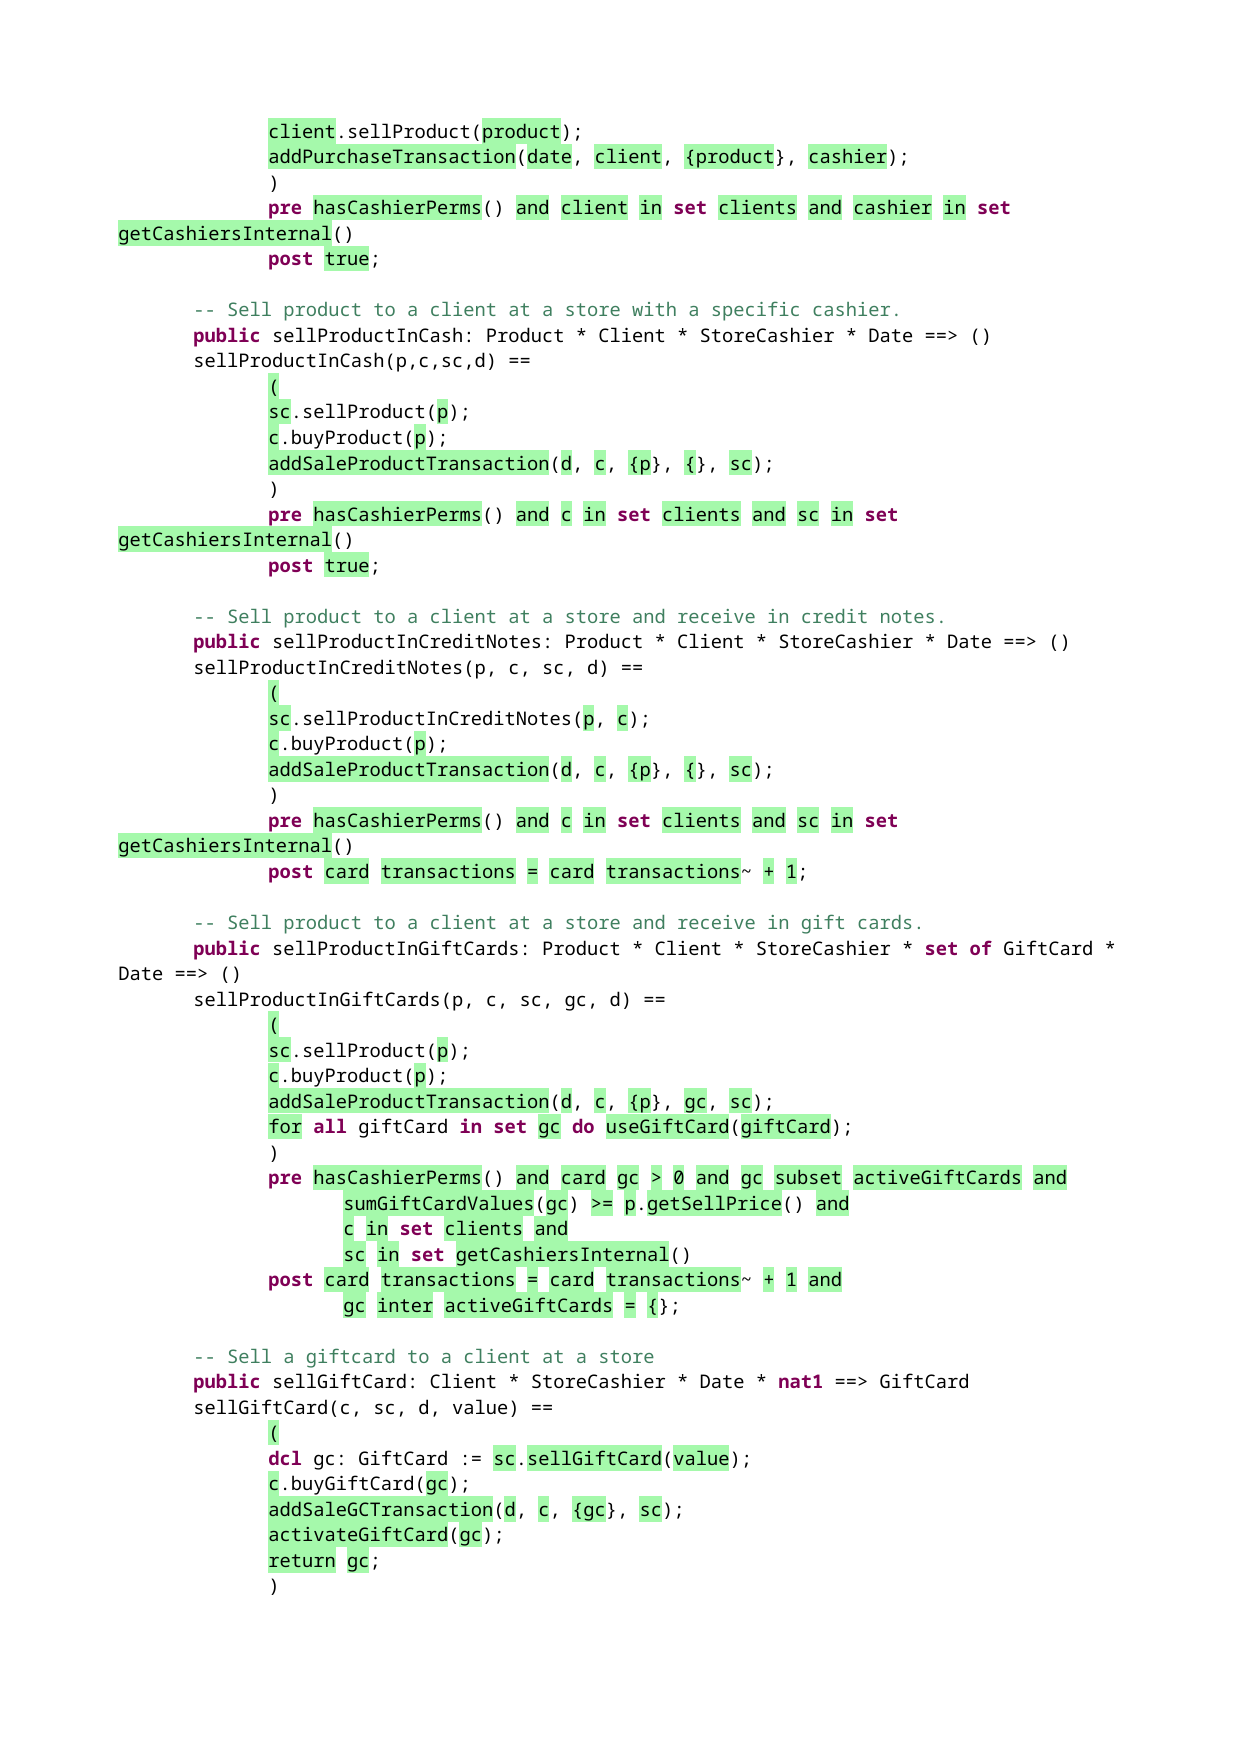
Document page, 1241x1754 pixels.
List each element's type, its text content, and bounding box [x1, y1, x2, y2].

text ) [118, 1139, 1122, 1164]
text -- Sell a giftcard to a client at a store [118, 1343, 1122, 1369]
text -- Sell product to a client at a store and receive in gift cards. [118, 909, 1122, 935]
text addSaleProductTransaction(d, c, {p}, {}, sc); [118, 450, 1122, 475]
text post true; [118, 246, 1122, 271]
text ( [118, 1420, 1122, 1445]
text post card transactions = card transactions~ + 1 and [118, 1267, 1122, 1292]
text activateGiftCard(gc); [118, 1522, 1122, 1547]
text ) [118, 475, 1122, 501]
text ( [118, 373, 1122, 399]
text gc inter activeGiftCards = {}; [118, 1292, 1122, 1318]
text c in set clients and [118, 1216, 1122, 1241]
text public sellProductInGiftCards: Product * Client * StoreCashier * set of GiftCard * Date ==> () [118, 935, 1122, 986]
text c.buyProduct(p); [118, 1062, 1122, 1088]
text pre hasCashierPerms() and client in set clients and cashier in set getCashiersInternal() [118, 195, 1122, 246]
text for all giftCard in set gc do useGiftCard(giftCard); [118, 1113, 1122, 1139]
text addSaleProductTransaction(d, c, {p}, gc, sc); [118, 1088, 1122, 1113]
text ) [118, 782, 1122, 807]
text sc.sellProduct(p); [118, 399, 1122, 424]
text pre hasCashierPerms() and card gc > 0 and gc subset activeGiftCards and [118, 1164, 1122, 1190]
text sc in set getCashiersInternal() [118, 1241, 1122, 1267]
text c.buyProduct(p); [118, 731, 1122, 756]
text addSaleGCTransaction(d, c, {gc}, sc); [607, 1496, 638, 1522]
text ) [118, 1573, 1122, 1598]
text dcl gc: GiftCard := sc.sellGiftCard(value); [118, 1445, 1122, 1471]
text sc.sellProduct(p); [118, 1037, 1122, 1062]
text client.sellProduct(product); [118, 118, 1122, 144]
text -- Sell product to a client at a store and receive in credit notes. [118, 603, 1122, 628]
text public sellProductInCash: Product * Client * StoreCashier * Date ==> () [118, 322, 1122, 348]
text sellGiftCard(c, sc, d, value) == [118, 1394, 1122, 1420]
text public sellProductInCreditNotes: Product * Client * StoreCashier * Date ==> () [118, 628, 1122, 654]
text c.buyGiftCard(gc); [118, 1471, 1122, 1496]
text pre hasCashierPerms() and c in set clients and sc in set getCashiersInternal() [118, 807, 1122, 858]
text post true; [118, 552, 1122, 577]
text post card transactions = card transactions~ + 1; [118, 858, 1122, 884]
text sellProductInGiftCards(p, c, sc, gc, d) == [118, 986, 1122, 1011]
text sellProductInCash(p,c,sc,d) == [118, 348, 1122, 373]
text public sellGiftCard: Client * StoreCashier * Date * nat1 ==> GiftCard [118, 1369, 1122, 1394]
text c.buyProduct(p); [118, 424, 1122, 450]
text ( [118, 1011, 1122, 1037]
text return gc; [118, 1547, 1122, 1573]
text ) [118, 169, 1122, 195]
text pre hasCashierPerms() and c in set clients and sc in set getCashiersInternal() [118, 501, 1122, 552]
text sellProductInCreditNotes(p, c, sc, d) == [118, 654, 1122, 679]
text addPurchaseTransaction(date, client, {product}, cashier); [118, 144, 1122, 169]
text ( [118, 679, 1122, 705]
text addSaleGCTransaction(d, c, {gc}, sc); [118, 1496, 267, 1522]
text -- Sell product to a client at a store with a specific cashier. [118, 297, 1122, 322]
text sumGiftCardValues(gc) >= p.getSellPrice() and [118, 1190, 1122, 1216]
text sc.sellProductInCreditNotes(p, c); [118, 705, 1122, 731]
text addSaleProductTransaction(d, c, {p}, {}, sc); [118, 756, 1122, 782]
text addSaleGCTransaction(d, c, {gc}, sc); [663, 1496, 1122, 1522]
